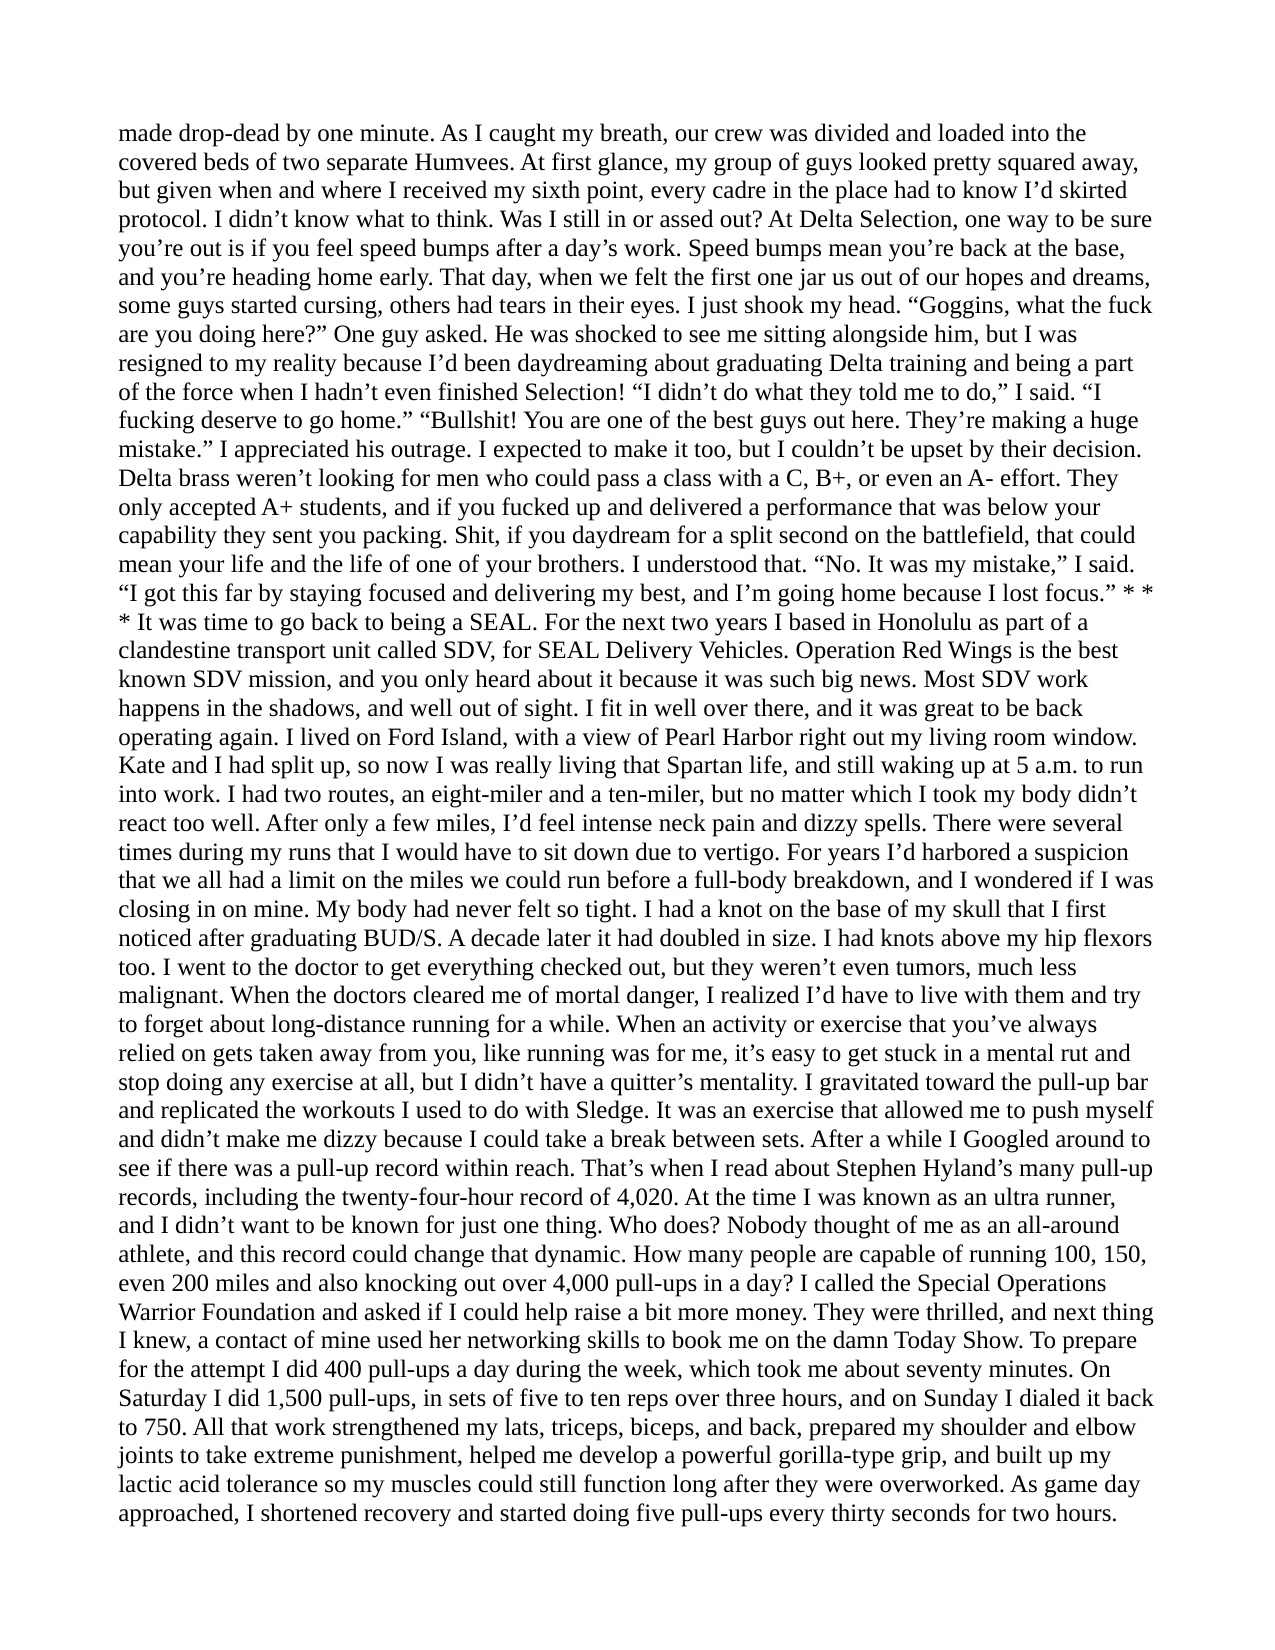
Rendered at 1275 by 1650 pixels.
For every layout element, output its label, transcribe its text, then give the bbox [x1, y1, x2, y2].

text made drop-dead by one minute. As I caught my breath, our crew was divided and loaded into the covered beds of two separate Humvees. At first glance, my group of guys looked pretty squared away, but given when and where I received my sixth point, every cadre in the place had to know I’d skirted protocol. I didn’t know what to think. Was I still in or assed out? At Delta Selection, one way to be sure you’re out is if you feel speed bumps after a day’s work. Speed bumps mean you’re back at the base, and you’re heading home early. That day, when we felt the first one jar us out of our hopes and dreams, some guys started cursing, others had tears in their eyes. I just shook my head. “Goggins, what the fuck are you doing here?” One guy asked. He was shocked to see me sitting alongside him, but I was resigned to my reality because I’d been daydreaming about graduating Delta training and being a part of the force when I hadn’t even finished Selection! “I didn’t do what they told me to do,” I said. “I fucking deserve to go home.” “Bullshit! You are one of the best guys out here. They’re making a huge mistake.” I appreciated his outrage. I expected to make it too, but I couldn’t be upset by their decision. Delta brass weren’t looking for men who could pass a class with a C, B+, or even an A- effort. They only accepted A+ students, and if you fucked up and delivered a performance that was below your capability they sent you packing. Shit, if you daydream for a split second on the battlefield, that could mean your life and the life of one of your brothers. I understood that. “No. It was my mistake,” I said. “I got this far by staying focused and delivering my best, and I’m going home because I lost focus.” * * * It was time to go back to being a SEAL. For the next two years I based in Honolulu as part of a clandestine transport unit called SDV, for SEAL Delivery Vehicles. Operation Red Wings is the best known SDV mission, and you only heard about it because it was such big news. Most SDV work happens in the shadows, and well out of sight. I fit in well over there, and it was great to be back operating again. I lived on Ford Island, with a view of Pearl Harbor right out my living room window. Kate and I had split up, so now I was really living that Spartan life, and still waking up at 5 a.m. to run into work. I had two routes, an eight-miler and a ten-miler, but no matter which I took my body didn’t react too well. After only a few miles, I’d feel intense neck pain and dizzy spells. There were several times during my runs that I would have to sit down due to vertigo. For years I’d harbored a suspicion that we all had a limit on the miles we could run before a full-body breakdown, and I wondered if I was closing in on mine. My body had never felt so tight. I had a knot on the base of my skull that I first noticed after graduating BUD/S. A decade later it had doubled in size. I had knots above my hip flexors too. I went to the doctor to get everything checked out, but they weren’t even tumors, much less malignant. When the doctors cleared me of mortal danger, I realized I’d have to live with them and try to forget about long-distance running for a while. When an activity or exercise that you’ve always relied on gets taken away from you, like running was for me, it’s easy to get stuck in a mental rut and stop doing any exercise at all, but I didn’t have a quitter’s mentality. I gravitated toward the pull-up bar and replicated the workouts I used to do with Sledge. It was an exercise that allowed me to push myself and didn’t make me dizzy because I could take a break between sets. After a while I Googled around to see if there was a pull-up record within reach. That’s when I read about Stephen Hyland’s many pull-up records, including the twenty-four-hour record of 4,020. At the time I was known as an ultra runner, and I didn’t want to be known for just one thing. Who does? Nobody thought of me as an all-around athlete, and this record could change that dynamic. How many people are capable of running 100, 150, even 200 miles and also knocking out over 4,000 pull-ups in a day? I called the Special Operations Warrior Foundation and asked if I could help raise a bit more money. They were thrilled, and next thing I knew, a contact of mine used her networking skills to book me on the damn Today Show. To prepare for the attempt I did 400 pull-ups a day during the week, which took me about seventy minutes. On Saturday I did 1,500 pull-ups, in sets of five to ten reps over three hours, and on Sunday I dialed it back to 750. All that work strengthened my lats, triceps, biceps, and back, prepared my shoulder and elbow joints to take extreme punishment, helped me develop a powerful gorilla-type grip, and built up my lactic acid tolerance so my muscles could still function long after they were overworked. As game day approached, I shortened recovery and started doing five pull-ups every thirty seconds for two hours. [118, 118, 1157, 1527]
